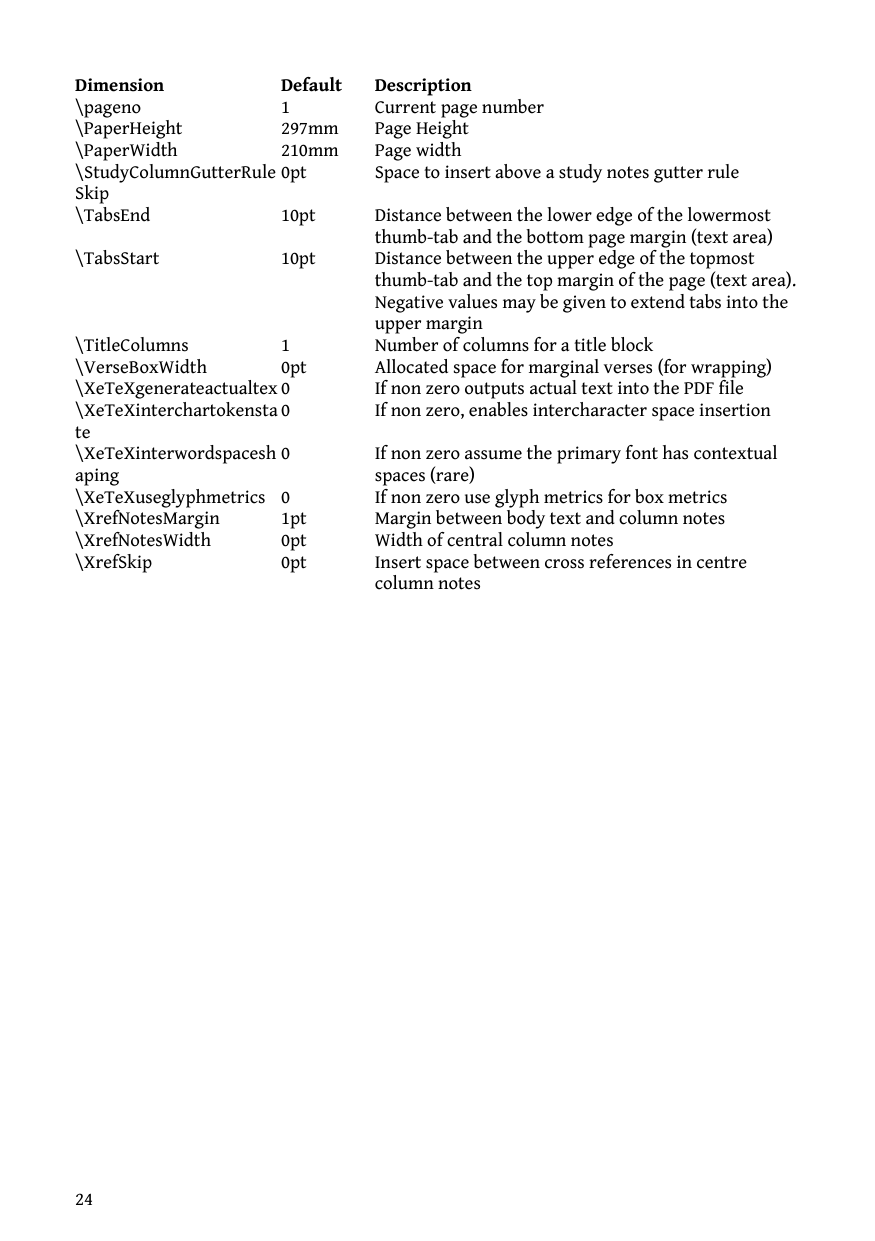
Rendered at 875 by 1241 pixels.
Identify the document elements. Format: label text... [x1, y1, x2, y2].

table_cell 0 [281, 400, 374, 443]
table_header Description [375, 75, 798, 97]
table_cell Current page number [375, 97, 798, 118]
table_cell If non zero assume the primary font has contextual spaces (rare) [375, 443, 798, 487]
table_cell \PaperWidth [75, 140, 281, 162]
table_cell \pageno [75, 97, 281, 118]
table_cell \XrefSkip [75, 552, 281, 595]
table_cell \TabsEnd [75, 205, 281, 248]
table_cell 210mm [281, 140, 374, 162]
table_cell 0 [281, 487, 374, 508]
table_header Default [281, 75, 374, 97]
table_cell \⁠XeTeXinterwordspaceshaping [75, 443, 281, 487]
table_cell Space to insert above a study notes gutter rule [375, 162, 798, 205]
table_cell Page width [375, 140, 798, 162]
table_cell If non zero use glyph metrics for box metrics [375, 487, 798, 508]
table_cell \⁠XeTeXgenerateactualtex [75, 378, 281, 400]
table_cell Insert space between cross references in centre column notes [375, 552, 798, 595]
table_cell Margin between body text and column notes [375, 508, 798, 530]
table_cell \TabsStart [75, 248, 281, 335]
table_cell 1pt [281, 508, 374, 530]
table_cell Page Height [375, 118, 798, 140]
table_cell If non zero outputs actual text into the PDF file [375, 378, 798, 400]
table_cell \PaperHeight [75, 118, 281, 140]
table_cell Distance between the upper edge of the topmost thumb-tab and the top margin of the page (text area). Negative values may be given to extend tabs into the upper margin [375, 248, 798, 335]
table_cell 10pt [281, 205, 374, 248]
table_cell Number of columns for a title block [375, 335, 798, 357]
table_cell 0 [281, 443, 374, 487]
table_cell 0pt [281, 530, 374, 552]
table_cell Distance between the lower edge of the lowermost thumb-tab and the bottom page margin (text area) [375, 205, 798, 248]
table_cell If non zero, enables intercharacter space insertion [375, 400, 798, 443]
table_cell \XrefNotesMargin [75, 508, 281, 530]
table_cell 1 [281, 97, 374, 118]
table_cell \TitleColumns [75, 335, 281, 357]
table_cell 10pt [281, 248, 374, 335]
table_cell Width of central column notes [375, 530, 798, 552]
table_cell 0pt [281, 162, 374, 205]
table_cell \⁠StudyColumnGutterRuleSkip [75, 162, 281, 205]
table_cell 1 [281, 335, 374, 357]
table_cell \VerseBoxWidth [75, 357, 281, 378]
table_cell \XeTeXuseglyphmetrics [75, 487, 281, 508]
table_cell 297mm [281, 118, 374, 140]
table_cell \XrefNotesWidth [75, 530, 281, 552]
table_cell 0pt [281, 552, 374, 595]
table_cell 0pt [281, 357, 374, 378]
table_cell Allocated space for marginal verses (for wrapping) [375, 357, 798, 378]
table_cell 0 [281, 378, 374, 400]
table_cell \⁠XeTeXinterchartokenstate [75, 400, 281, 443]
table_header Dimension [75, 75, 281, 97]
